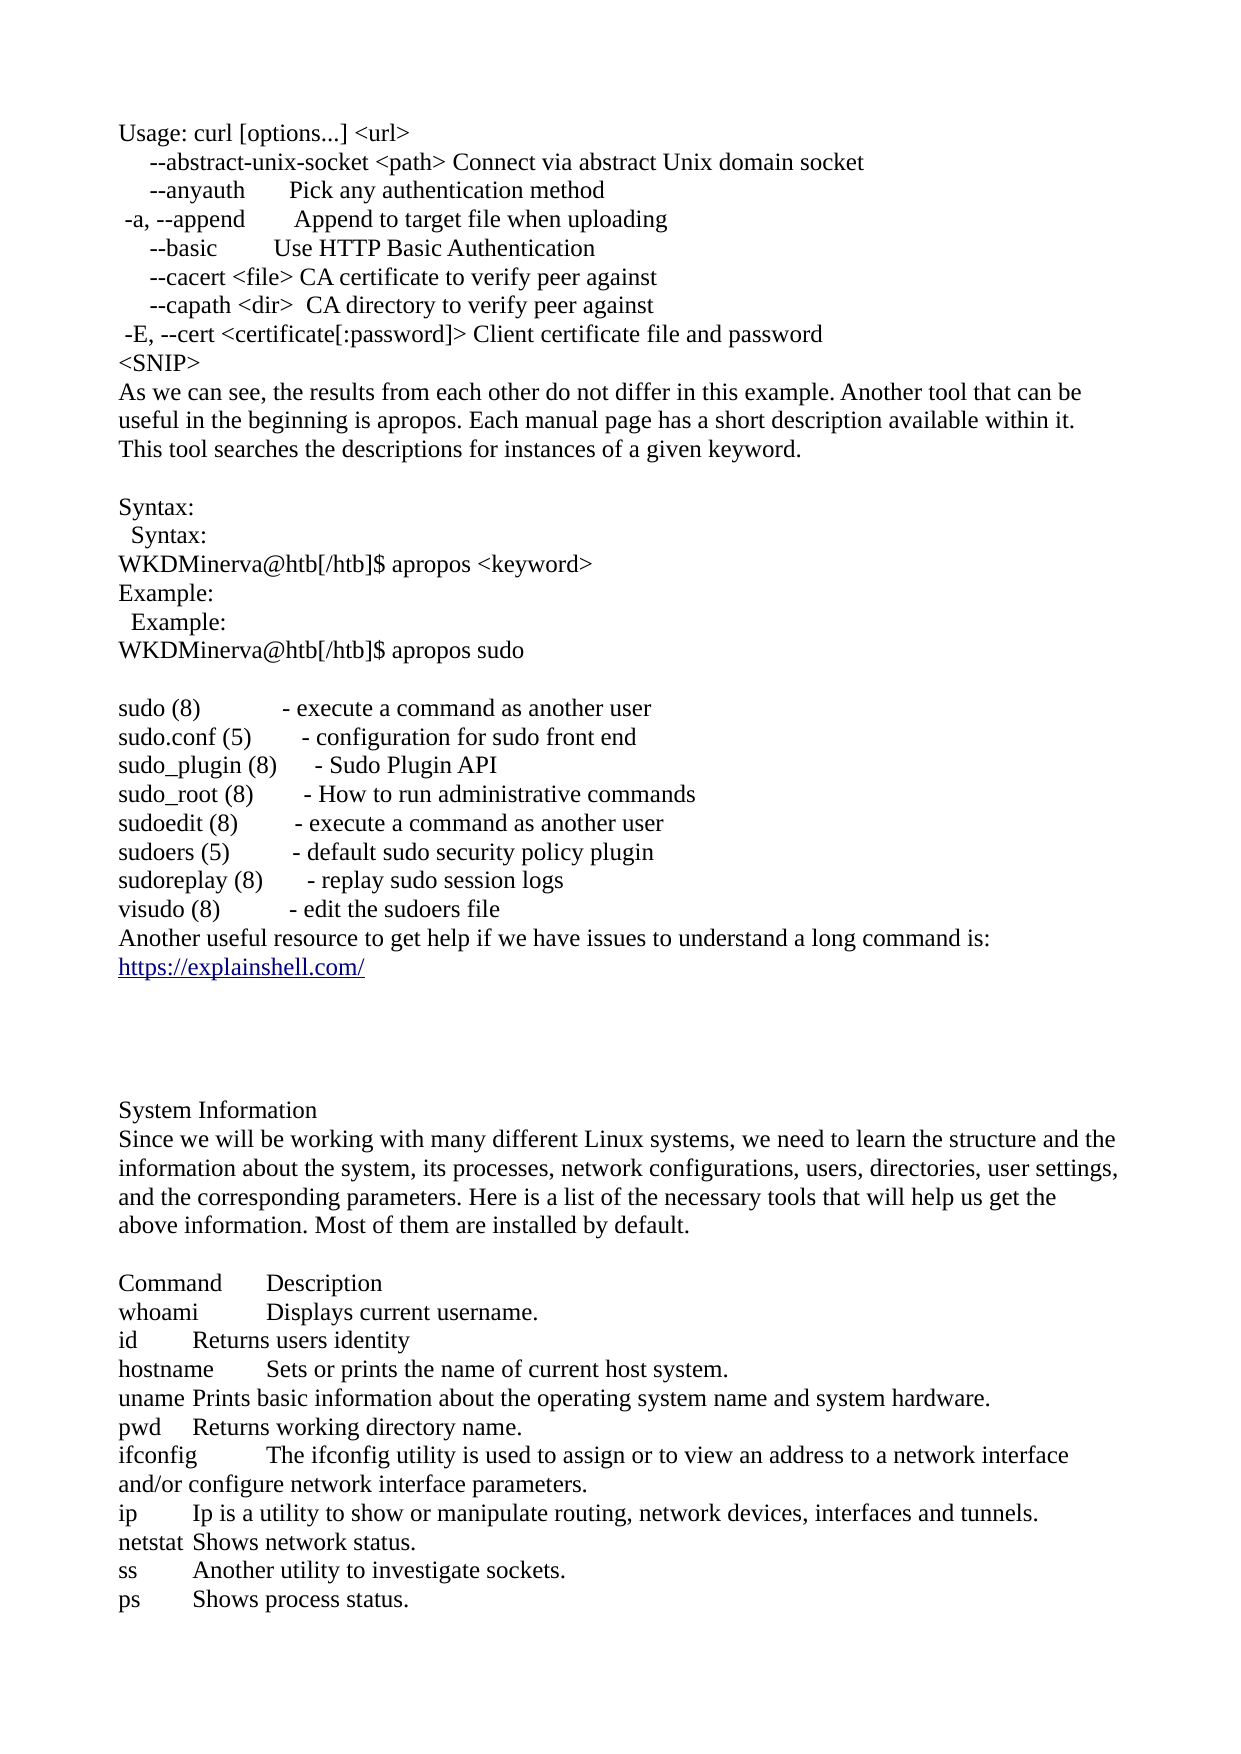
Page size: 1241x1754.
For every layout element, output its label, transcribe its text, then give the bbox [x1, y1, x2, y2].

text pwd Returns working directory name. [118, 1412, 1122, 1441]
text ps Shows process status. [118, 1584, 1122, 1613]
text whoami Displays current username. [118, 1297, 1122, 1326]
text sudo_plugin (8) - Sudo Plugin API [118, 751, 1122, 779]
text <SNIP> [118, 348, 1122, 377]
text netstat Shows network status. [118, 1527, 1122, 1556]
text Usage: curl [options...] <url> [118, 118, 1122, 147]
text Command Description [118, 1268, 1122, 1297]
text --capath <dir> CA directory to verify peer against [118, 291, 1122, 319]
text ss Another utility to investigate sockets. [118, 1556, 1122, 1584]
text Example: [118, 607, 1122, 636]
text --basic Use HTTP Basic Authentication [118, 233, 1122, 262]
text --anyauth Pick any authentication method [118, 176, 1122, 204]
text id Returns users identity [118, 1326, 1122, 1354]
text --abstract-unix-socket <path> Connect via abstract Unix domain socket [118, 147, 1122, 176]
text WKDMinerva@htb[/htb]$ apropos sudo [118, 636, 1122, 664]
text ip Ip is a utility to show or manipulate routing, network devices, interfaces and tunnels. [118, 1498, 1122, 1527]
text Syntax: [118, 521, 1122, 549]
text sudo.conf (5) - configuration for sudo front end [118, 722, 1122, 751]
text Since we will be working with many different Linux systems, we need to learn the structure and the information about the system, its processes, network configurations, users, directories, user settings, and the corresponding parameters. Here is a list of the necessary tools that will help us get the above information. Most of them are installed by default. [118, 1124, 1122, 1239]
text As we can see, the results from each other do not differ in this example. Another tool that can be useful in the beginning is apropos. Each manual page has a short description available within it. This tool searches the descriptions for instances of a given keyword. [118, 377, 1122, 463]
text sudo_root (8) - How to run administrative commands [118, 779, 1122, 808]
text WKDMinerva@htb[/htb]$ apropos <keyword> [118, 549, 1122, 578]
text Example: [118, 578, 1122, 607]
text sudoedit (8) - execute a command as another user [118, 808, 1122, 837]
text ifconfig The ifconfig utility is used to assign or to view an address to a network interface and/or configure network interface parameters. [118, 1441, 1122, 1498]
text sudoers (5) - default sudo security policy plugin [118, 837, 1122, 866]
text hostname Sets or prints the name of current host system. [118, 1354, 1122, 1383]
text Syntax: [118, 492, 1122, 521]
text --cacert <file> CA certificate to verify peer against [118, 262, 1122, 291]
text -E, --cert <certificate[:password]> Client certificate file and password [118, 319, 1122, 348]
text -a, --append Append to target file when uploading [118, 204, 1122, 233]
text System Information [118, 1096, 1122, 1124]
text visudo (8) - edit the sudoers file [118, 894, 1122, 923]
text Another useful resource to get help if we have issues to understand a long command is: https://explainshell.com/ [118, 923, 1122, 981]
text sudoreplay (8) - replay sudo session logs [118, 866, 1122, 894]
text sudo (8) - execute a command as another user [118, 693, 1122, 722]
text uname Prints basic information about the operating system name and system hardware. [118, 1383, 1122, 1412]
